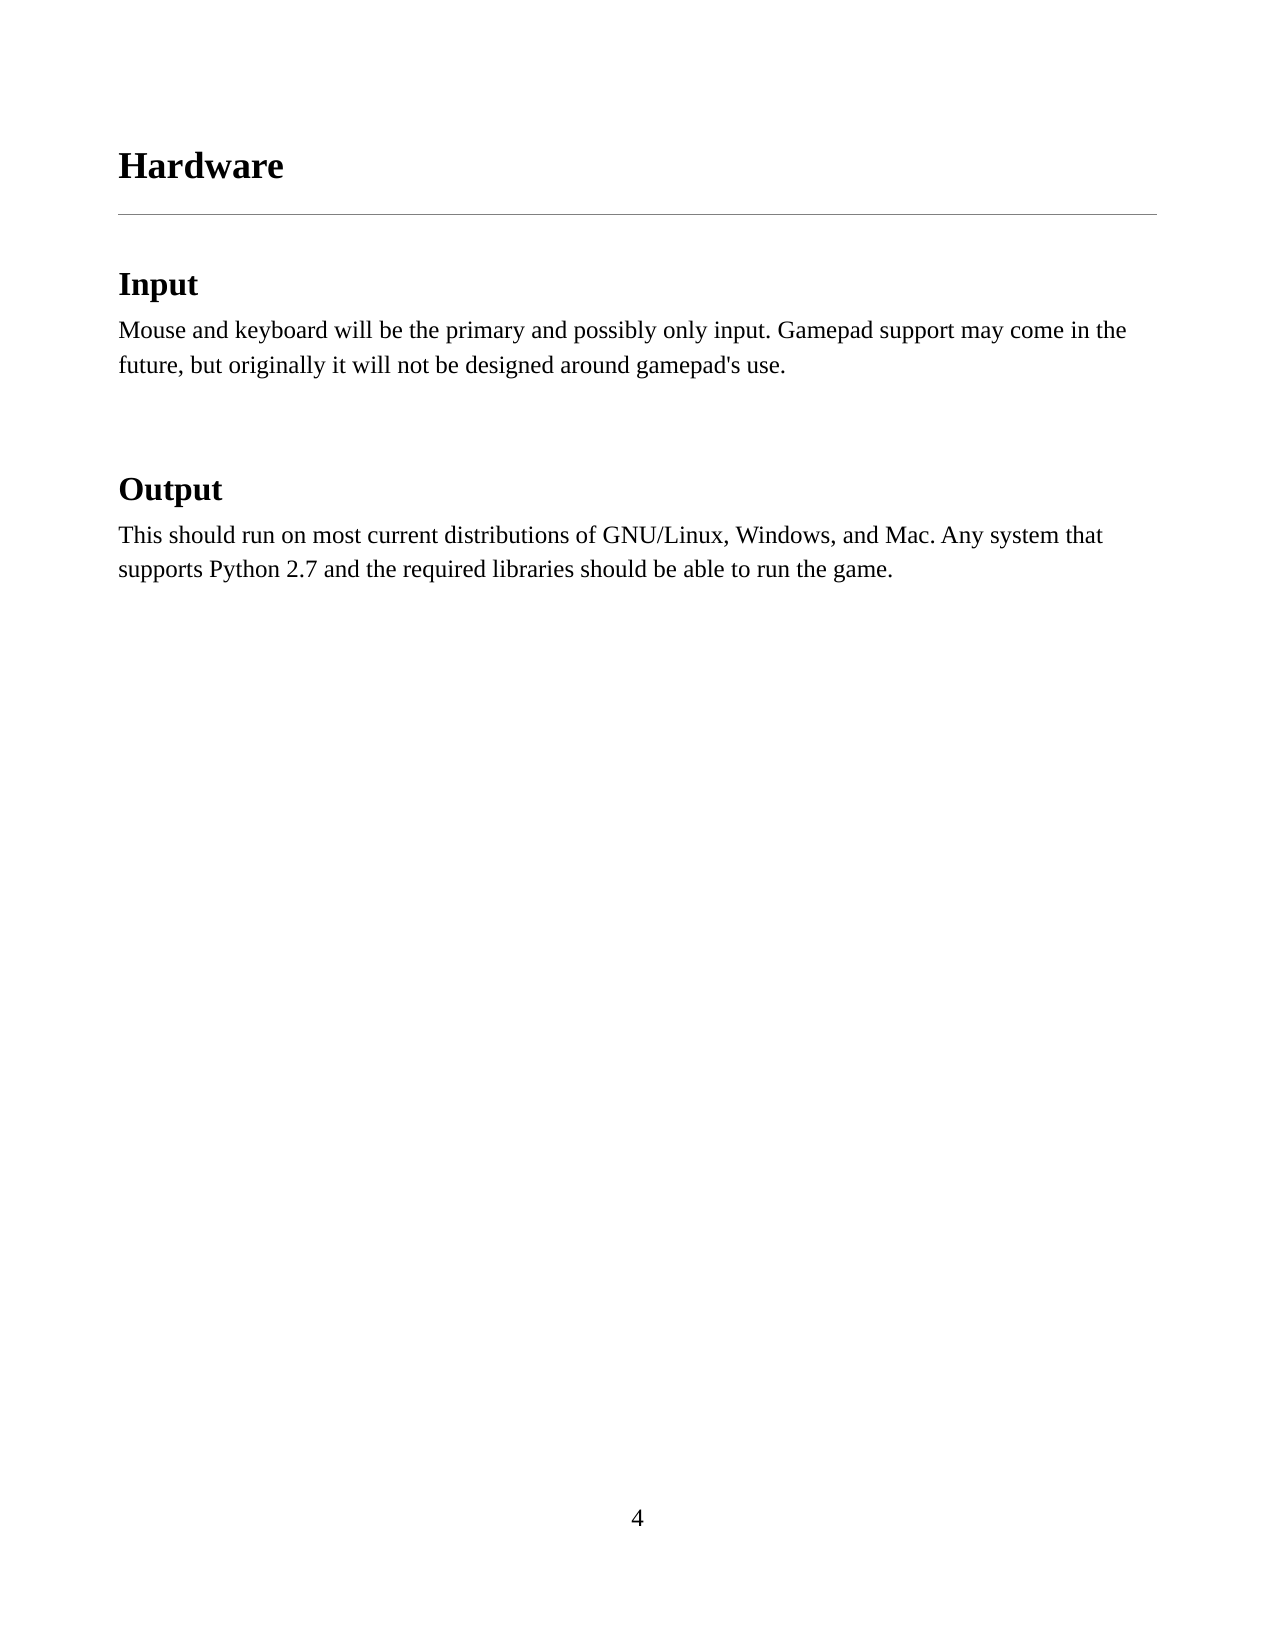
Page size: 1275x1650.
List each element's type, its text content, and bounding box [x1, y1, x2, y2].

subtitle Input [118, 264, 1157, 303]
subtitle Output [118, 469, 1157, 507]
text This should run on most current distributions of GNU/Linux, Windows, and Mac. Any system that supports Python 2.7 and the required libraries should be able to run the game. [118, 520, 1157, 583]
subtitle Hardware [118, 143, 1157, 187]
text Mouse and keyboard will be the primary and possibly only input. Gamepad support may come in the future, but originally it will not be designed around gamepad's use. [118, 315, 1157, 379]
